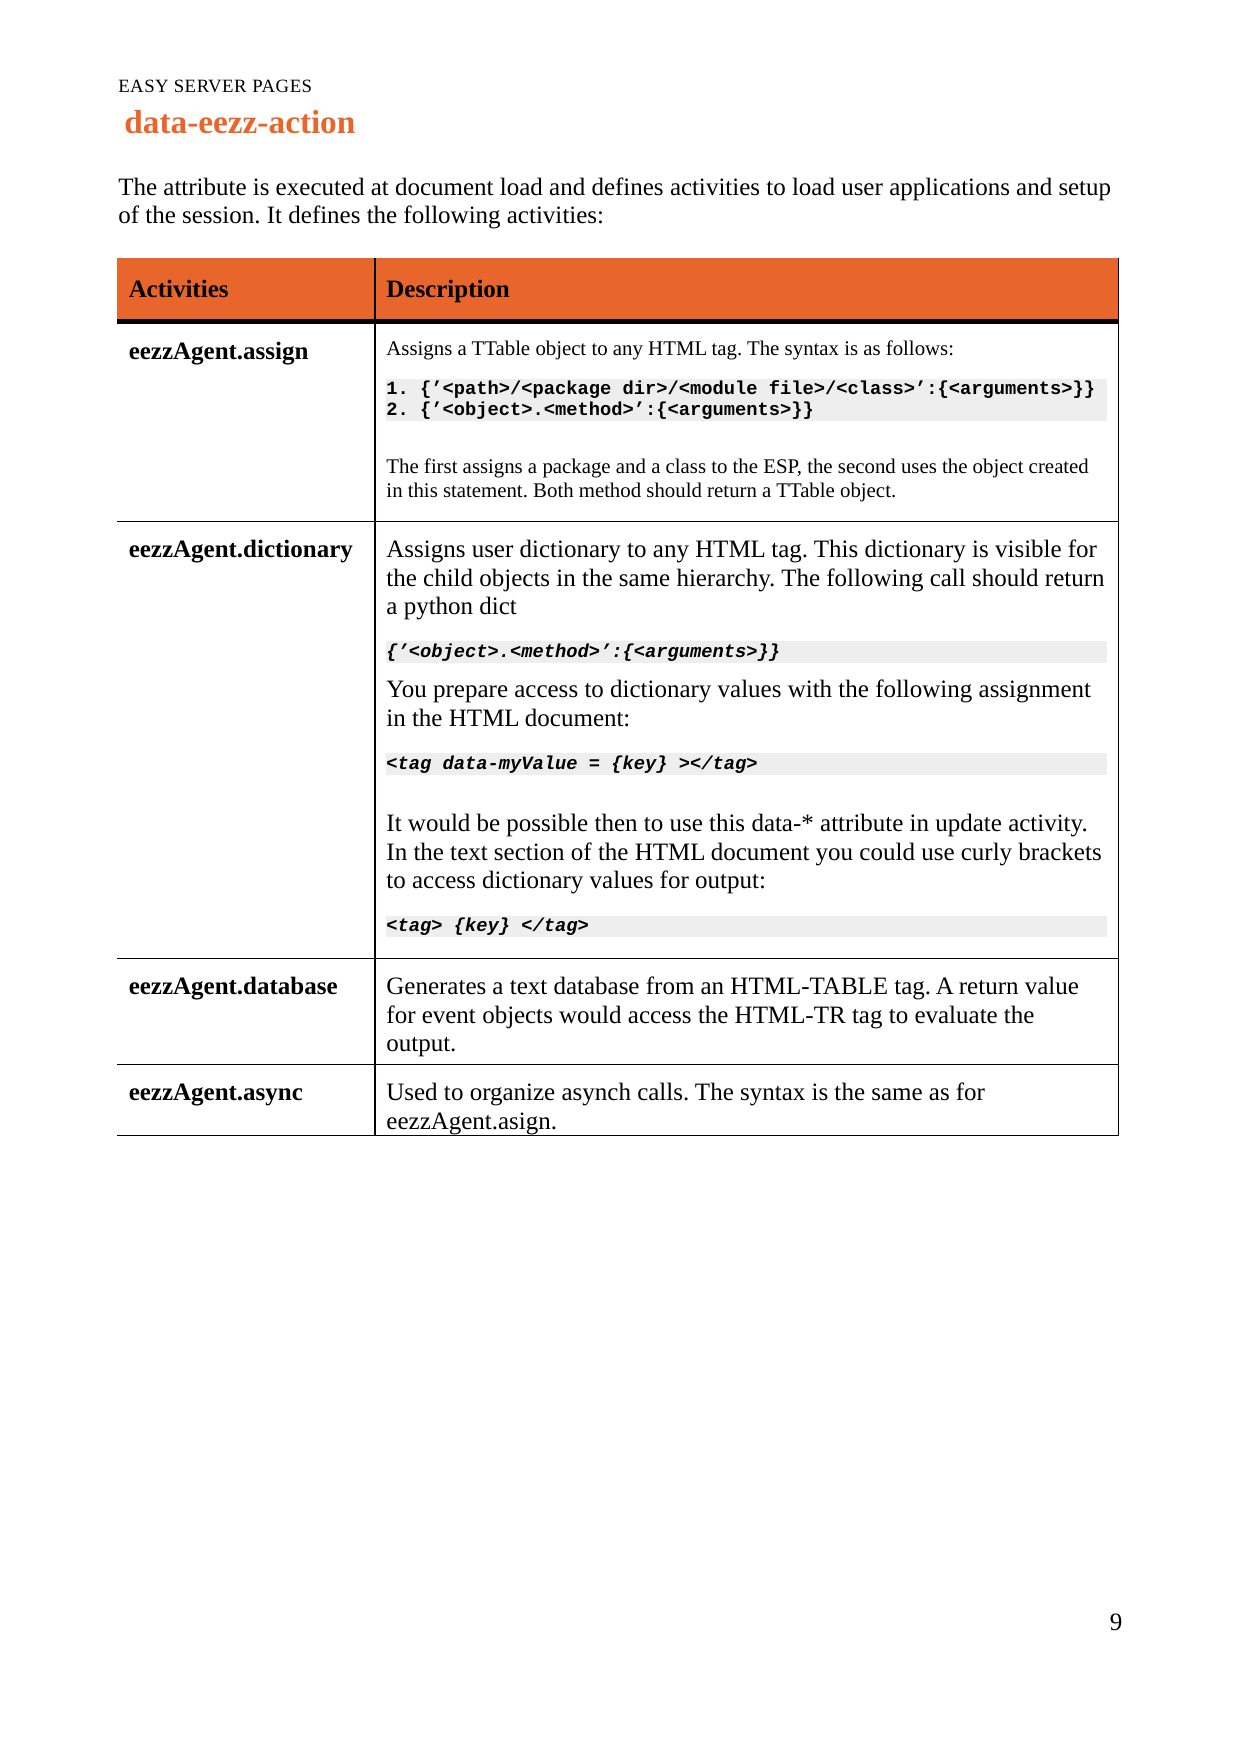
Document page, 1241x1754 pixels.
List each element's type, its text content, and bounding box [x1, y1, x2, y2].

table_header Activities [117, 258, 374, 319]
subtitle data-eezz-action [124, 102, 1122, 141]
text The attribute is executed at document load and defines activities to load user applications and setup of the session. It defines the following activities: [118, 172, 1122, 229]
table_cell eezzAgent.assign [117, 324, 374, 521]
table_cell eezzAgent.dictionary [117, 522, 374, 958]
table_cell eezzAgent.async [117, 1065, 374, 1135]
table_cell Used to organize asynch calls. The syntax is the same as for eezzAgent.asign. [376, 1065, 1118, 1135]
table_cell Generates a text database from an HTML-TABLE tag. A return value for event objects would access the HTML-TR tag to evaluate the output. [376, 959, 1118, 1064]
table_cell Assigns a TTable object to any HTML tag. The syntax is as follows: 1. {’<path>/<package dir>/<module file>/<class>’:{<arguments>}} 2. {’<object>.<method>’:{<arguments>}} The first assigns a package and a class to the ESP, the second uses the object created in this statement. Both method should return a TTable object. [376, 324, 1118, 521]
table_cell Assigns user dictionary to any HTML tag. This dictionary is visible for the child objects in the same hierarchy. The following call should return a python dict {’<object>.<method>’:{<arguments>}} You prepare access to dictionary values with the following assignment in the HTML document: <tag data-myValue = {key} ></tag> It would be possible then to use this data-* attribute in update activity. In the text section of the HTML document you could use curly brackets to access dictionary values for output: <tag> {key} </tag> [376, 522, 1118, 958]
table_cell eezzAgent.database [117, 959, 374, 1064]
table_header Description [376, 258, 1118, 319]
